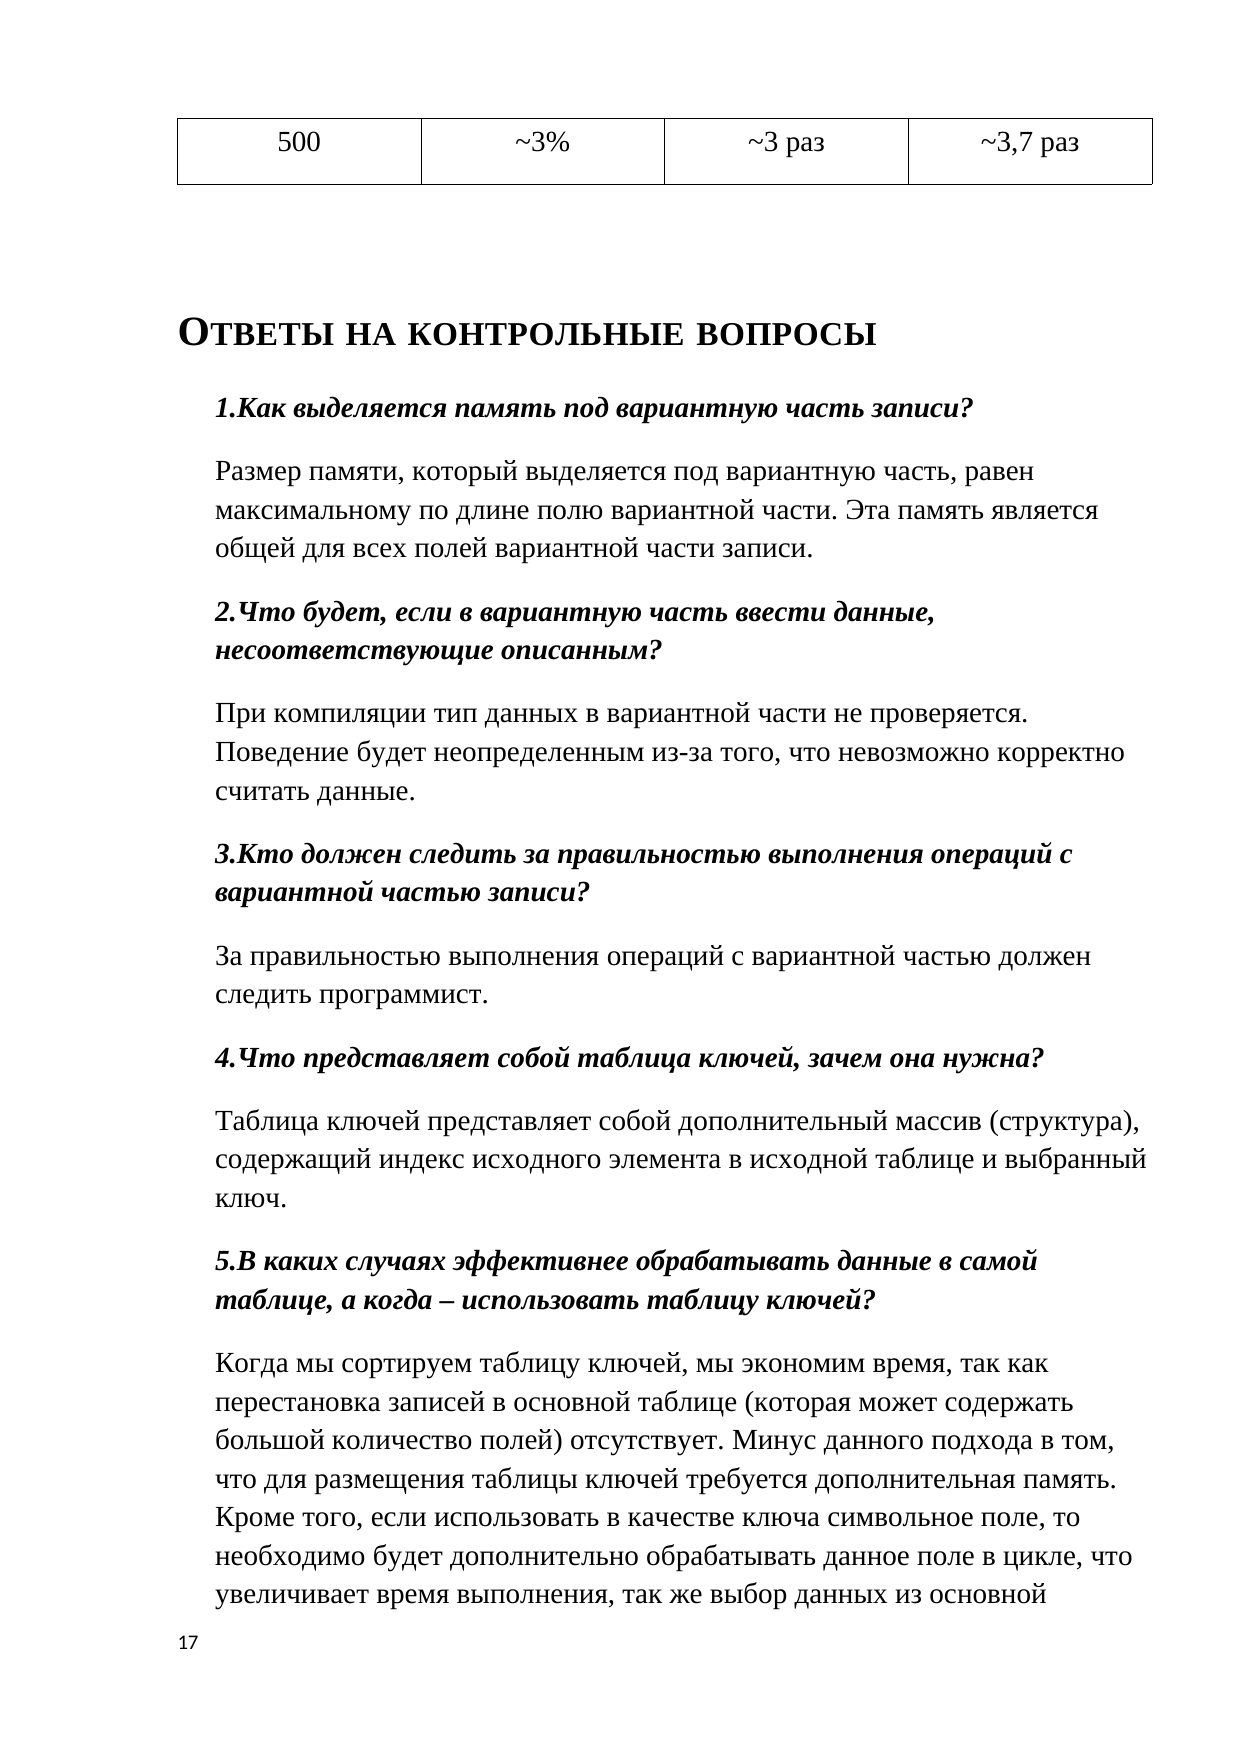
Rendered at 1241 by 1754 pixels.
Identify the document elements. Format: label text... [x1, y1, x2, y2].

table_cell ~3% [422, 119, 664, 184]
list 1.Как выделяется память под вариантную часть записи? [215, 390, 1152, 423]
list Размер памяти, который выделяется под вариантную часть, равен максимальному по длине полю вариантной части. Эта память является общей для всех полей вариантной части записи. [215, 453, 1152, 564]
list 5.В каких случаях эффективнее обрабатывать данные в самой таблице, а когда – использовать таблицу ключей? [215, 1243, 1152, 1316]
list Когда мы сортируем таблицу ключей, мы экономим время, так как перестановка записей в основной таблице (которая может содержать большой количество полей) отсутствует. Минус данного подхода в том, что для размещения таблицы ключей требуется дополнительная память. Кроме того, если использовать в качестве ключа символьное поле, то необходимо будет дополнительно обрабатывать данное поле в цикле, что увеличивает время выполнения, так же выбор данных из основной [215, 1345, 1152, 1610]
list 3.Кто должен следить за правильностью выполнения операций с вариантной частью записи? [215, 836, 1152, 908]
subtitle Ответы на контрольные вопросы [177, 306, 1152, 354]
list Таблица ключей представляет собой дополнительный массив (структура), содержащий индекс исходного элемента в исходной таблице и выбранный ключ. [215, 1103, 1152, 1214]
table_cell ~3,7 раз [909, 119, 1152, 184]
table_cell ~3 раз [665, 119, 908, 184]
list 2.Что будет, если в вариантную часть ввести данные, несоответствующие описанным? [215, 594, 1152, 666]
list За правильностью выполнения операций с вариантной частью должен следить программист. [215, 938, 1152, 1010]
list 4.Что представляет собой таблица ключей, зачем она нужна? [215, 1040, 1152, 1073]
table_cell 500 [178, 119, 421, 184]
list При компиляции тип данных в вариантной части не проверяется. Поведение будет неопределенным из-за того, что невозможно корректно считать данные. [215, 696, 1152, 806]
